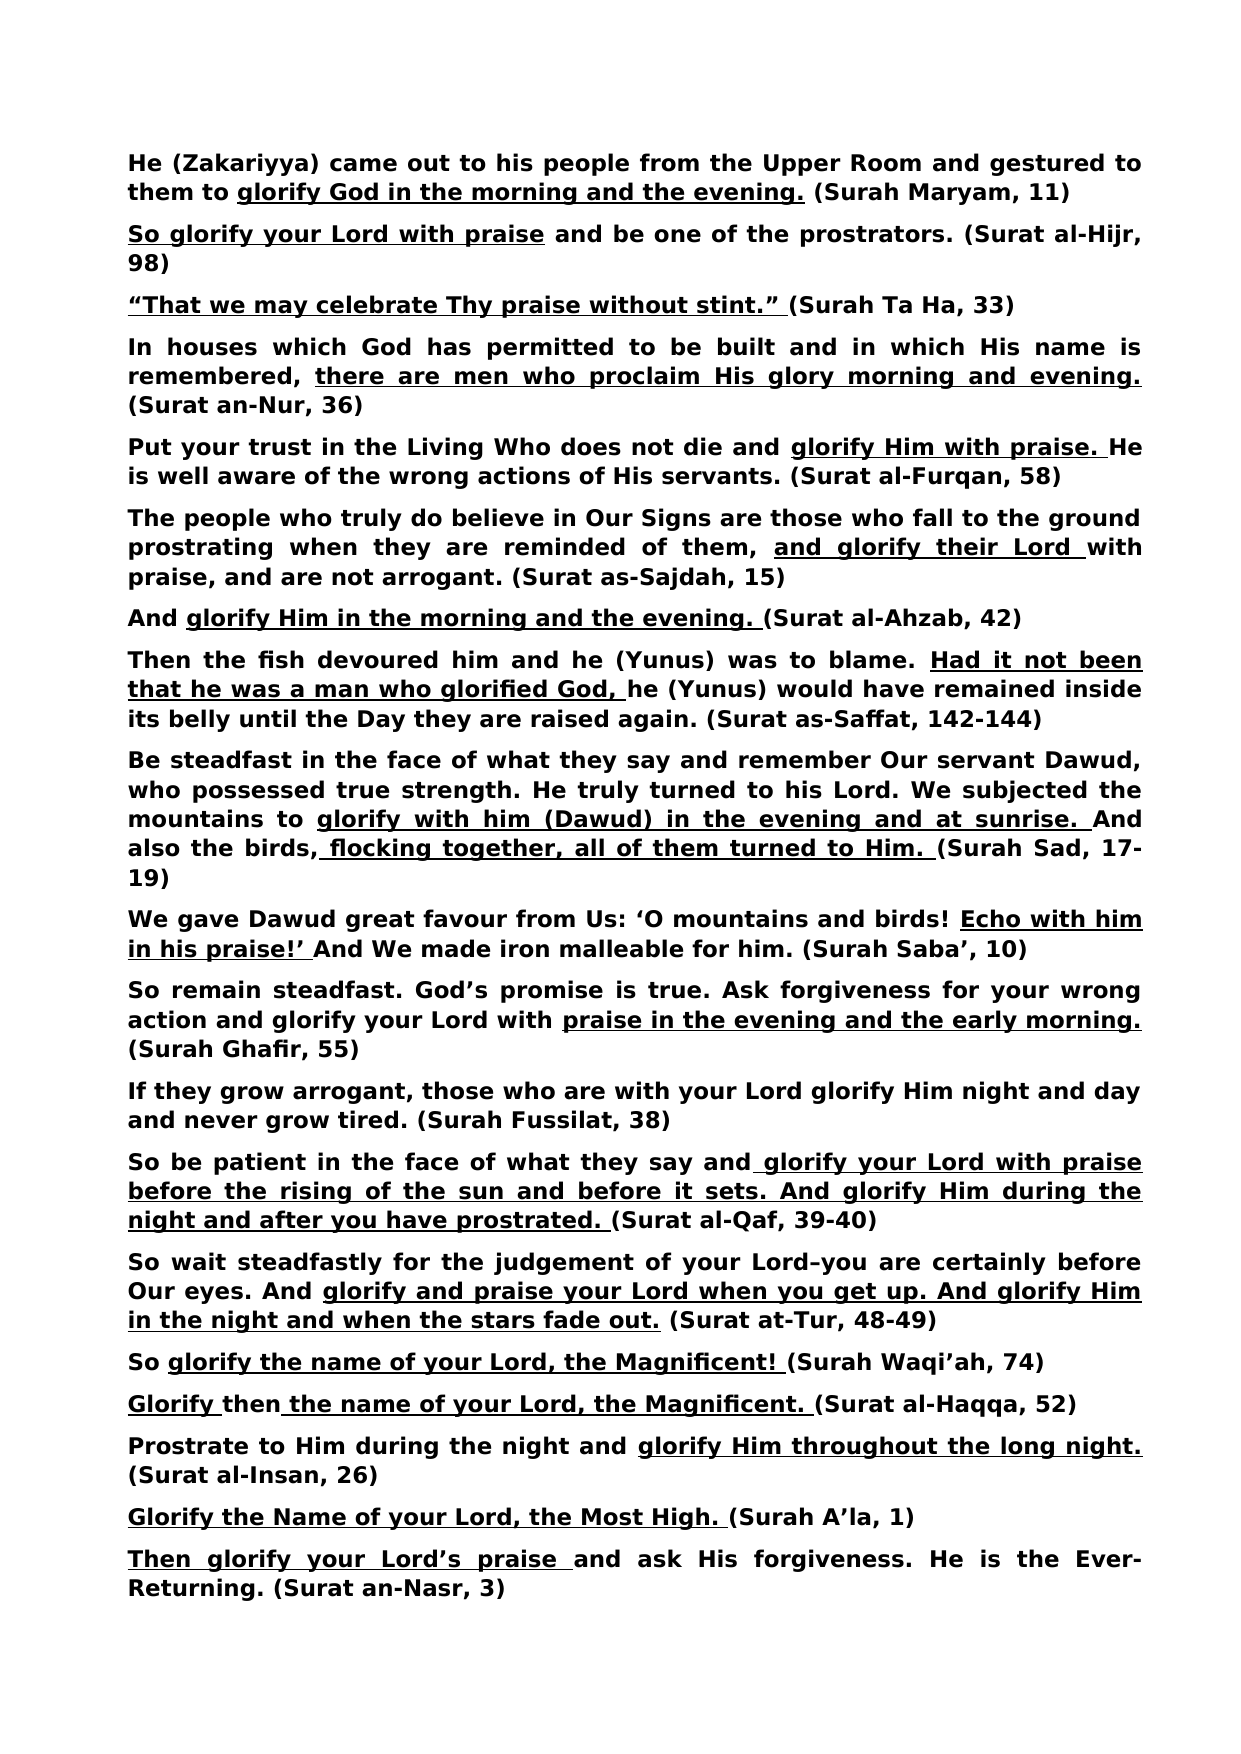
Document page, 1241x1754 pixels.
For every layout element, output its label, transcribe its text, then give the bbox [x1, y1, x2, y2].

text Put your trust in the Living Who does not die and glorify Him with praise. He is well aware of the wrong actions of His servants. (Surat al-Furqan, 58) [127, 434, 1143, 490]
text We gave Dawud great favour from Us: ‘O mountains and birds! Echo with him in his praise!’ And We made iron malleable for him. (Surah Saba’, 10) [127, 906, 1143, 962]
text If they grow arrogant, those who are with your Lord glorify Him night and day and never grow tired. (Surah Fussilat, 38) [127, 1078, 1143, 1134]
text Be steadfast in the face of what they say and remember Our servant Dawud, who possessed true strength. He truly turned to his Lord. We subjected the mountains to glorify with him (Dawud) in the evening and at sunrise. And also the birds, flocking together, all of them turned to Him. (Surah Sad, 17-19) [127, 748, 1143, 891]
text Glorify the Name of your Lord, the Most High. (Surah A’la, 1) [127, 1504, 1143, 1531]
text night and after you have prostrated. (Surat al-Qaf, 39-40) [127, 1202, 1143, 1234]
text Then the fish devoured him and he (Yunus) was to blame. Had it not been that he was a man who glorified God, he (Yunus) would have remained inside its belly until the Day they are raised again. (Surat as-Saffat, 142-144) [127, 647, 1143, 732]
text Glorify then the name of your Lord, the Magnificent. (Surat al-Haqqa, 52) [127, 1391, 1143, 1418]
text So remain steadfast. God’s promise is true. Ask forgiveness for your wrong action and glorify your Lord with praise in the evening and the early morning. (Surah Ghafir, 55) [127, 977, 1143, 1063]
text Prostrate to Him during the night and glorify Him throughout the long night. (Surat al-Insan, 26) [127, 1433, 1143, 1489]
text Then glorify your Lord’s praise and ask His forgiveness. He is the Ever-Returning. (Surat an-Nasr, 3) [127, 1546, 1143, 1602]
text So glorify the name of your Lord, the Magnificent! (Surah Waqi’ah, 74) [127, 1349, 1143, 1376]
text So glorify your Lord with praise and be one of the prostrators. (Surat al-Hijr, 98) [127, 221, 1143, 277]
text And glorify Him in the morning and the evening. (Surat al-Ahzab, 42) [127, 606, 1143, 632]
text In houses which God has permitted to be built and in which His name is remembered, there are men who proclaim His glory morning and evening. (Surat an-Nur, 36) [127, 334, 1143, 419]
text He (Zakariyya) came out to his people from the Upper Room and gestured to them to glorify God in the morning and the evening. (Surah Maryam, 11) [127, 150, 1143, 206]
text The people who truly do believe in Our Signs are those who fall to the ground prostrating when they are reminded of them, and glorify their Lord with praise, and are not arrogant. (Surat as-Sajdah, 15) [127, 505, 1143, 590]
text So wait steadfastly for the judgement of your Lord–you are certainly before Our eyes. And glorify and praise your Lord when you get up. And glorify Him in the night and when the stars fade out. (Surat at-Tur, 48-49) [127, 1249, 1143, 1334]
text So be patient in the face of what they say and glorify your Lord with praise before the rising of the sun and before it sets. And glorify Him during the [127, 1149, 1143, 1201]
text “That we may celebrate Thy praise without stint.” (Surah Ta Ha, 33) [127, 292, 1143, 319]
